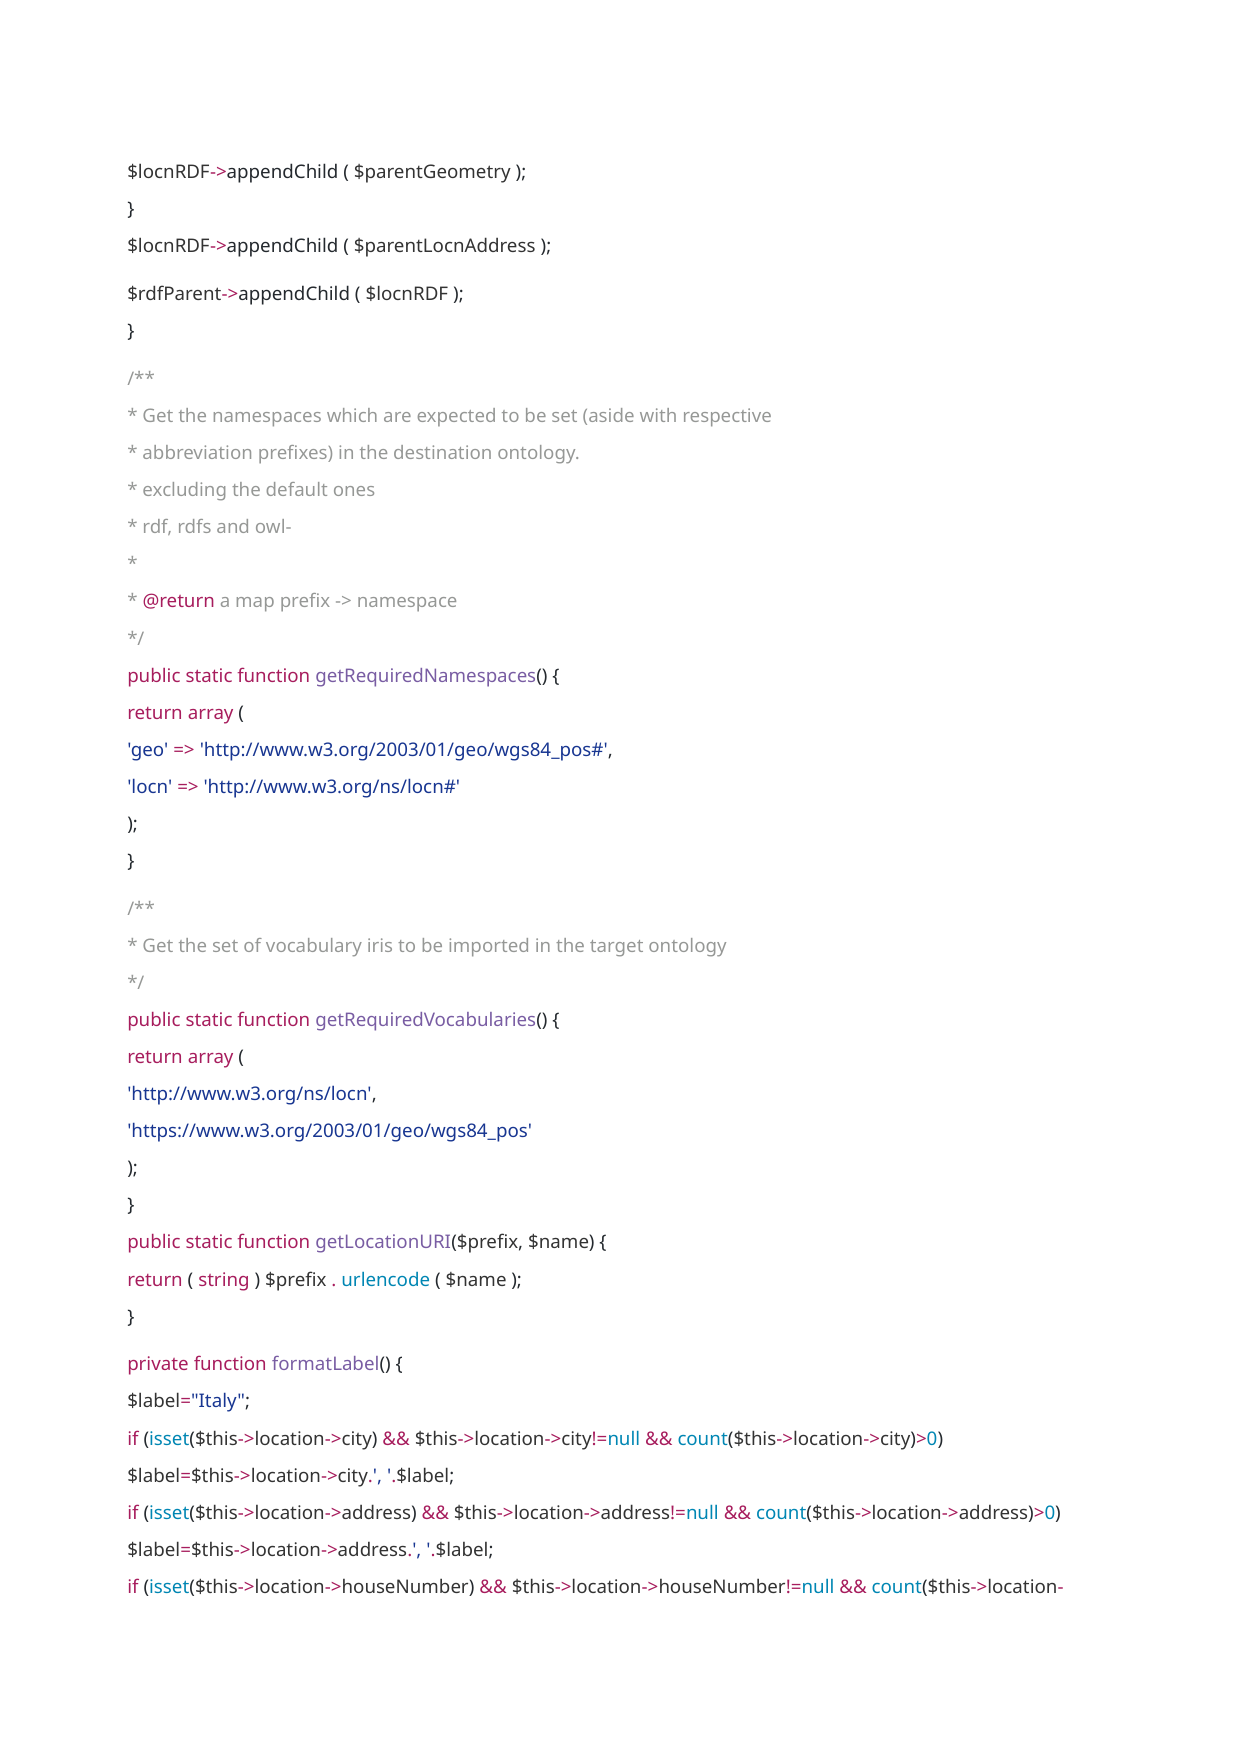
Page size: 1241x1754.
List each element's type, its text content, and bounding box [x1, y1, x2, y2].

table_cell [59, 1146, 124, 1183]
table_cell [59, 1257, 124, 1294]
table_cell [59, 394, 124, 431]
table_cell [59, 1220, 124, 1257]
table_cell ); [124, 802, 1151, 839]
table_cell if (isset($this->location->city) && $this->location->city!=null && count($this->location->city)>0) [124, 1416, 1151, 1453]
table_cell [59, 1565, 124, 1602]
table_cell [59, 1379, 124, 1416]
table_cell [59, 728, 124, 764]
table_cell $locnRDF->appendChild ( $parentGeometry ); [124, 150, 1151, 187]
table_cell [59, 261, 124, 272]
table_cell [124, 876, 1151, 886]
table_cell * Get the set of vocabulary iris to be imported in the target ontology [124, 924, 1151, 961]
table_cell public static function getRequiredVocabularies() { [124, 998, 1151, 1035]
table_cell } [124, 1183, 1151, 1220]
table_cell [59, 616, 124, 653]
table_cell [59, 653, 124, 690]
table_cell [59, 886, 124, 923]
table_cell $label=$this->location->city.', '.$label; [124, 1453, 1151, 1490]
table_cell public static function getLocationURI($prefix, $name) { [124, 1220, 1151, 1257]
table_cell } [124, 187, 1151, 224]
table_cell /** [124, 886, 1151, 923]
table_cell $rdfParent->appendChild ( $locnRDF ); [124, 272, 1151, 309]
table_cell [59, 431, 124, 468]
table_cell [59, 346, 124, 357]
table_cell [59, 1072, 124, 1109]
table_cell if (isset($this->location->houseNumber) && $this->location->houseNumber!=null && count($this->location- [124, 1565, 1151, 1602]
table_cell [59, 309, 124, 346]
table_cell $locnRDF->appendChild ( $parentLocnAddress ); [124, 224, 1151, 261]
table_cell [59, 1416, 124, 1453]
table_cell [59, 150, 124, 187]
table_cell 'http://www.w3.org/ns/locn', [124, 1072, 1151, 1109]
table_cell $label="Italy"; [124, 1379, 1151, 1416]
table_cell [59, 468, 124, 505]
table_cell [59, 1109, 124, 1146]
table_cell [59, 961, 124, 998]
table_cell [124, 261, 1151, 272]
table_cell [59, 802, 124, 839]
table_cell ); [124, 1146, 1151, 1183]
table_cell [59, 690, 124, 727]
table_cell [59, 1331, 124, 1342]
table_cell [59, 1035, 124, 1072]
table_cell [59, 357, 124, 394]
table_cell * @return a map prefix -> namespace [124, 579, 1151, 616]
table_cell $label=$this->location->address.', '.$label; [124, 1528, 1151, 1564]
table_cell [59, 998, 124, 1035]
table_cell [59, 765, 124, 802]
table_cell return array ( [124, 1035, 1151, 1072]
table_cell [124, 346, 1151, 357]
table_cell 'https://www.w3.org/2003/01/geo/wgs84_pos' [124, 1109, 1151, 1146]
table_cell [59, 1528, 124, 1564]
table_cell [59, 1490, 124, 1527]
table_cell return array ( [124, 690, 1151, 727]
table_cell [59, 1453, 124, 1490]
table_cell * Get the namespaces which are expected to be set (aside with respective [124, 394, 1151, 431]
table_cell [59, 876, 124, 886]
table_cell [59, 1183, 124, 1220]
table_cell if (isset($this->location->address) && $this->location->address!=null && count($this->location->address)>0) [124, 1490, 1151, 1527]
table_cell */ [124, 961, 1151, 998]
table_cell [59, 542, 124, 579]
table_cell [59, 1342, 124, 1379]
table_cell } [124, 309, 1151, 346]
table_cell return ( string ) $prefix . urlencode ( $name ); [124, 1257, 1151, 1294]
table_cell [59, 579, 124, 616]
table_cell [59, 505, 124, 542]
table_cell [124, 1331, 1151, 1342]
table_cell * [124, 542, 1151, 579]
table_cell */ [124, 616, 1151, 653]
table_cell * excluding the default ones [124, 468, 1151, 505]
table_cell /** [124, 357, 1151, 394]
table_cell public static function getRequiredNamespaces() { [124, 653, 1151, 690]
table_cell [59, 924, 124, 961]
table_cell * abbreviation prefixes) in the destination ontology. [124, 431, 1151, 468]
table_cell [59, 839, 124, 876]
table_cell [59, 224, 124, 261]
table_cell 'geo' => 'http://www.w3.org/2003/01/geo/wgs84_pos#', [124, 728, 1151, 764]
table_cell * rdf, rdfs and owl- [124, 505, 1151, 542]
table_cell private function formatLabel() { [124, 1342, 1151, 1379]
table_cell } [124, 1294, 1151, 1331]
table_cell } [124, 839, 1151, 876]
table_cell [59, 272, 124, 309]
table_cell [59, 1294, 124, 1331]
table_cell 'locn' => 'http://www.w3.org/ns/locn#' [124, 765, 1151, 802]
table_cell [59, 187, 124, 224]
